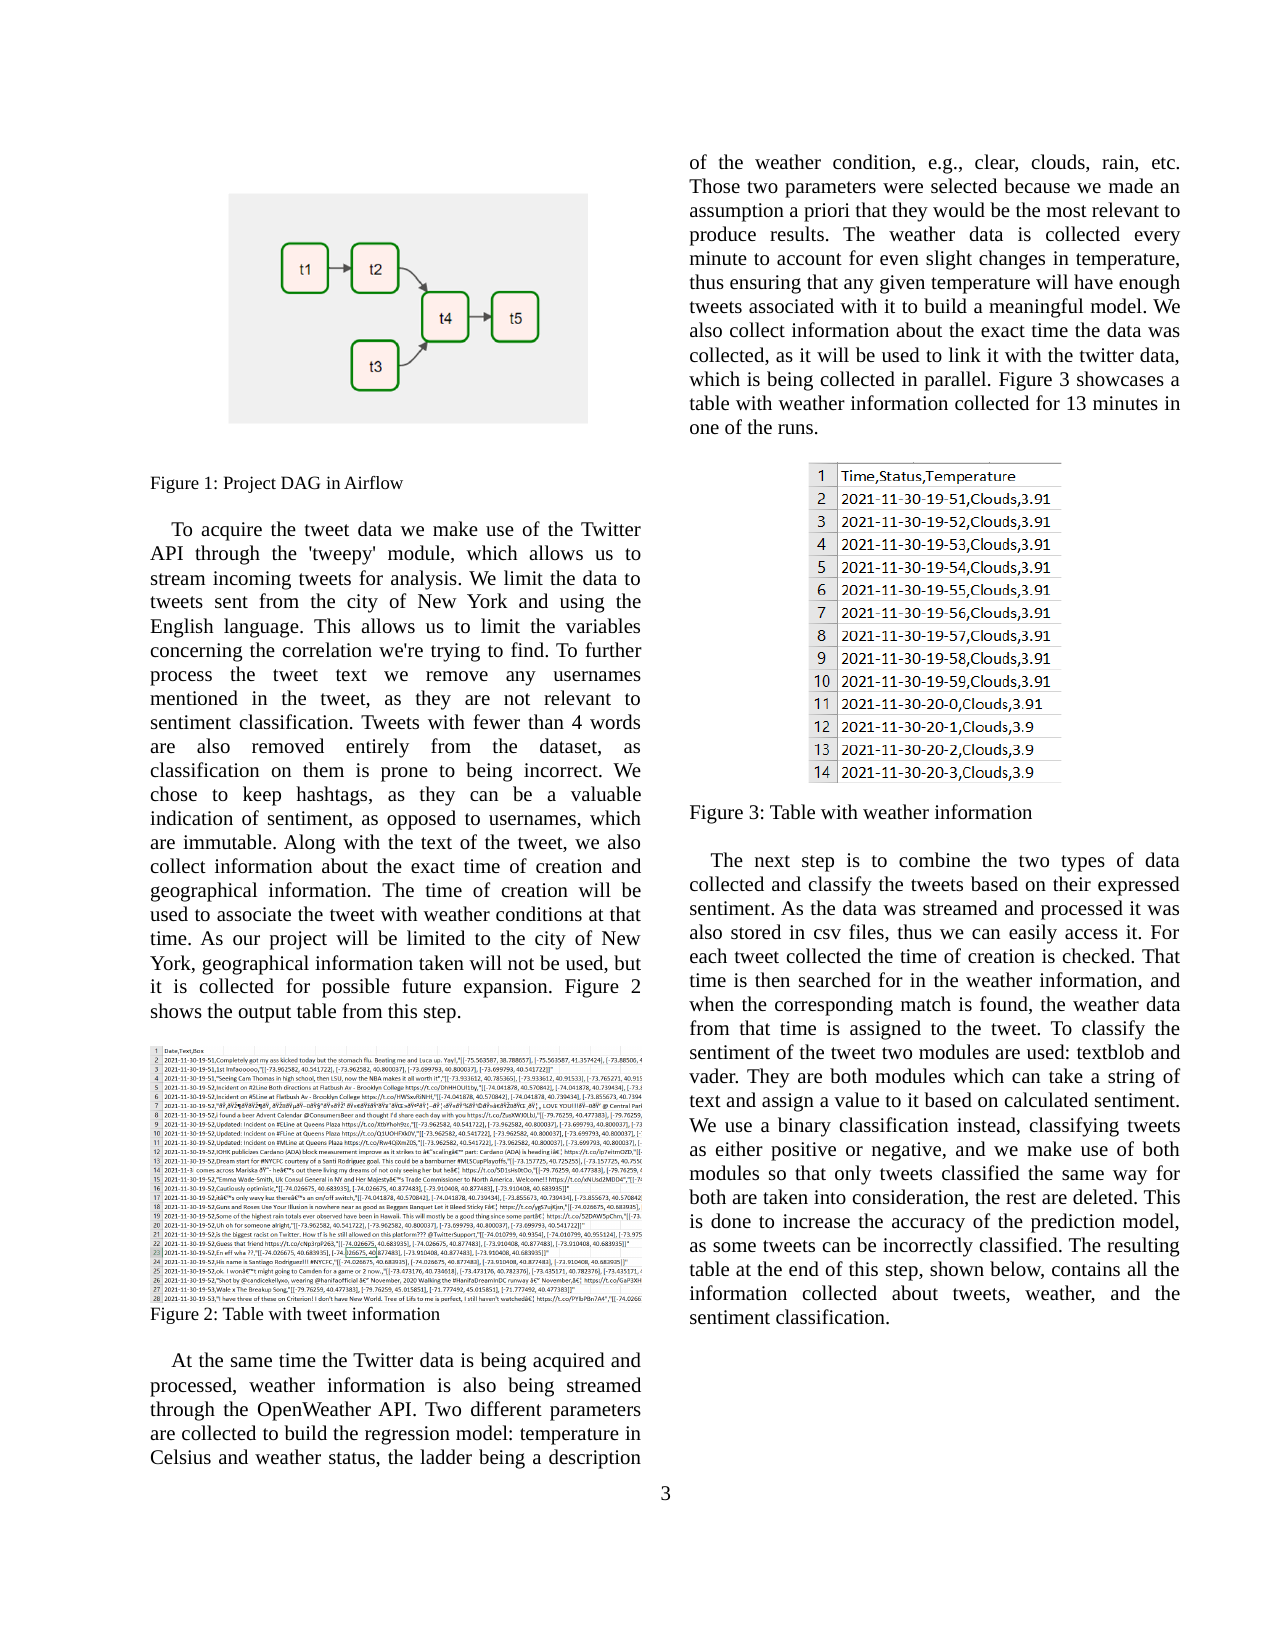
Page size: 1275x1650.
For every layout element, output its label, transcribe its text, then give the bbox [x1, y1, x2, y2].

text Figure 3: Table with weather information [689, 800, 1181, 824]
text Figure 1: Project DAG in Airflow [150, 472, 642, 493]
text At the same time the Twitter data is being acquired and processed, weather information is also being streamed through the OpenWeather API. Two different parameters are collected to build the regression model: temperature in Celsius and weather status, the ladder being a description [150, 1348, 642, 1469]
text The next step is to combine the two types of data collected and classify the tweets based on their expressed sentiment. As the data was streamed and processed it was also stored in csv files, thus we can easily access it. For each tweet collected the time of creation is checked. That time is then searched for in the weather information, and when the corresponding match is found, the weather data from that time is assigned to the tweet. To classify the sentiment of the tweet two modules are used: textblob and vader. They are both modules which can take a string of text and assign a value to it based on calculated sentiment. We use a binary classification instead, classifying tweets as either positive or negative, and we make use of both modules so that only tweets classified the same way for both are taken into consideration, the rest are deleted. This is done to increase the accuracy of the prediction model, as some tweets can be incorrectly classified. The resulting table at the end of this step, shown below, contains all the information collected about tweets, weather, and the sentiment classification. [689, 848, 1181, 1329]
text Figure 2: Table with tweet information [150, 1303, 642, 1324]
text To acquire the tweet data we make use of the Twitter API through the 'tweepy' module, which allows us to stream incoming tweets for analysis. We limit the data to tweets sent from the city of New York and using the English language. This allows us to limit the variables concerning the correlation we're trying to find. To further process the tweet text we remove any usernames mentioned in the tweet, as they are not relevant to sentiment classification. Tweets with fewer than 4 words are also removed entirely from the dataset, as classification on them is prone to being incorrect. We chose to keep hashtags, as they can be a valuable indication of sentiment, as opposed to usernames, which are immutable. Along with the text of the tweet, we also collect information about the exact time of creation and geographical information. The time of creation will be used to associate the tweet with weather conditions at that time. As our project will be limited to the city of New York, geographical information taken will not be used, but it is collected for possible future expansion. Figure 2 shows the output table from this step. [150, 517, 642, 1023]
text of the weather condition, e.g., clear, clouds, rain, etc. Those two parameters were selected because we made an assumption a priori that they would be the most relevant to produce results. The weather data is collected every minute to account for even slight changes in temperature, thus ensuring that any given temperature will have enough tweets associated with it to build a meaningful model. We also collect information about the exact time the data was collected, as it will be used to link it with the twitter data, which is being collected in parallel. Figure 3 showcases a table with weather information collected for 13 minutes in one of the runs. [689, 150, 1181, 439]
